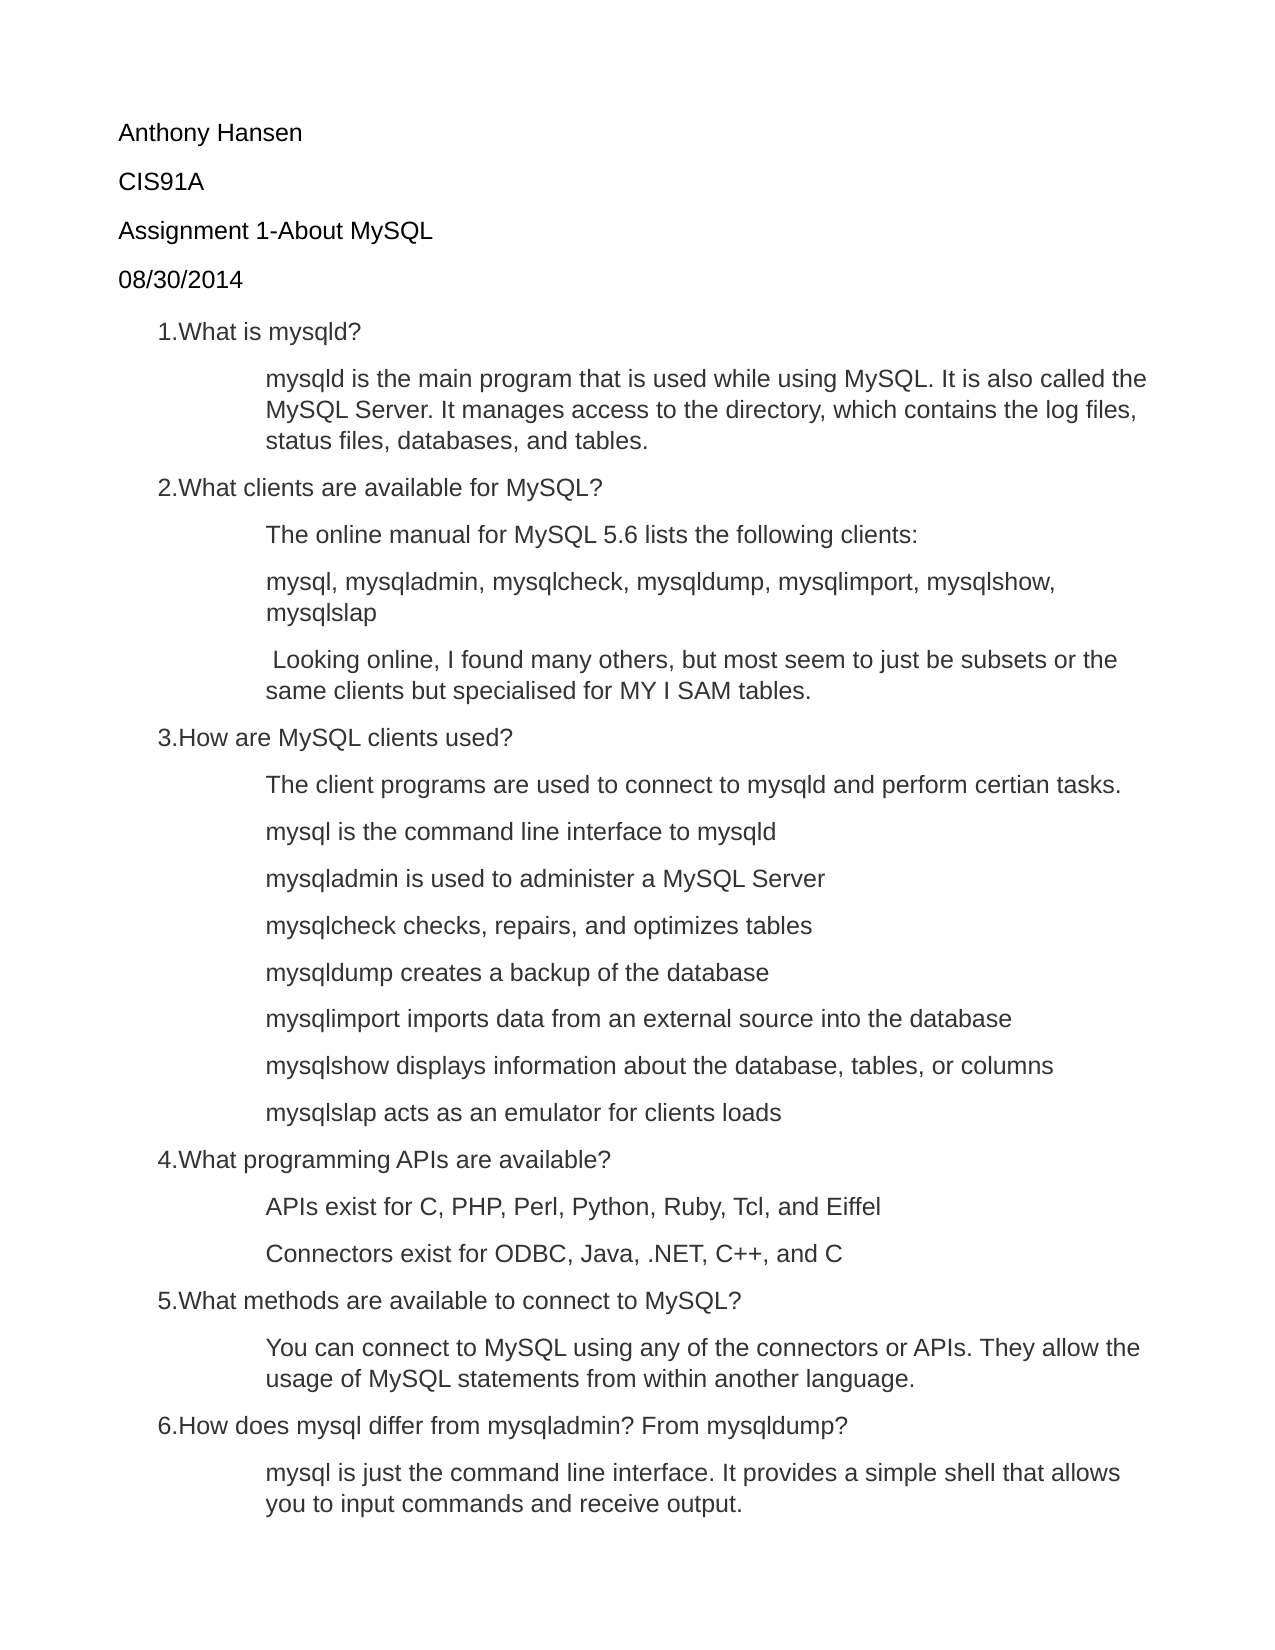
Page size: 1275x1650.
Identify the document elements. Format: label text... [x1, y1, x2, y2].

list What clients are available for MySQL? [118, 471, 1157, 502]
text 08/30/2014 [118, 265, 1157, 294]
list mysqldump creates a backup of the database [236, 955, 1157, 986]
list How does mysql differ from mysqladmin? From mysqldump? [118, 1408, 1157, 1439]
list Looking online, I found many others, but most seem to just be subsets or the same clients but specialised for MY I SAM tables. [236, 642, 1157, 705]
list mysql is just the command line interface. It provides a simple shell that allows you to input commands and receive output. [236, 1455, 1157, 1517]
list What programming APIs are available? [118, 1142, 1157, 1174]
list How are MySQL clients used? [118, 721, 1157, 752]
text mysql, mysqladmin, mysqlcheck, mysqldump, mysqlimport, mysqlshow, mysqlslap [118, 564, 1157, 627]
list mysqld is the main program that is used while using MySQL. It is also called the MySQL Server. It manages access to the directory, which contains the log files, status files, databases, and tables. [236, 361, 1157, 455]
list mysqladmin is used to administer a MySQL Server [236, 861, 1157, 892]
text Anthony Hansen [118, 118, 1157, 147]
list Connectors exist for ODBC, Java, .NET, C++, and C [236, 1236, 1157, 1267]
text Assignment 1-About MySQL [118, 216, 1157, 245]
list mysqlcheck checks, repairs, and optimizes tables [236, 908, 1157, 939]
list APIs exist for C, PHP, Perl, Python, Ruby, Tcl, and Eiffel [236, 1189, 1157, 1221]
list The client programs are used to connect to mysqld and perform certian tasks. [236, 767, 1157, 799]
list mysql is the command line interface to mysqld [236, 814, 1157, 846]
list mysqlshow displays information about the database, tables, or columns [236, 1049, 1157, 1080]
list What is mysqld? [118, 314, 1157, 346]
list mysqlslap acts as an emulator for clients loads [236, 1096, 1157, 1127]
list What methods are available to connect to MySQL? [118, 1283, 1157, 1314]
list The online manual for MySQL 5.6 lists the following clients: [236, 517, 1157, 549]
list You can connect to MySQL using any of the connectors or APIs. They allow the usage of MySQL statements from within another language. [236, 1330, 1157, 1392]
list mysqlimport imports data from an external source into the database [236, 1002, 1157, 1033]
text CIS91A [118, 167, 1157, 196]
